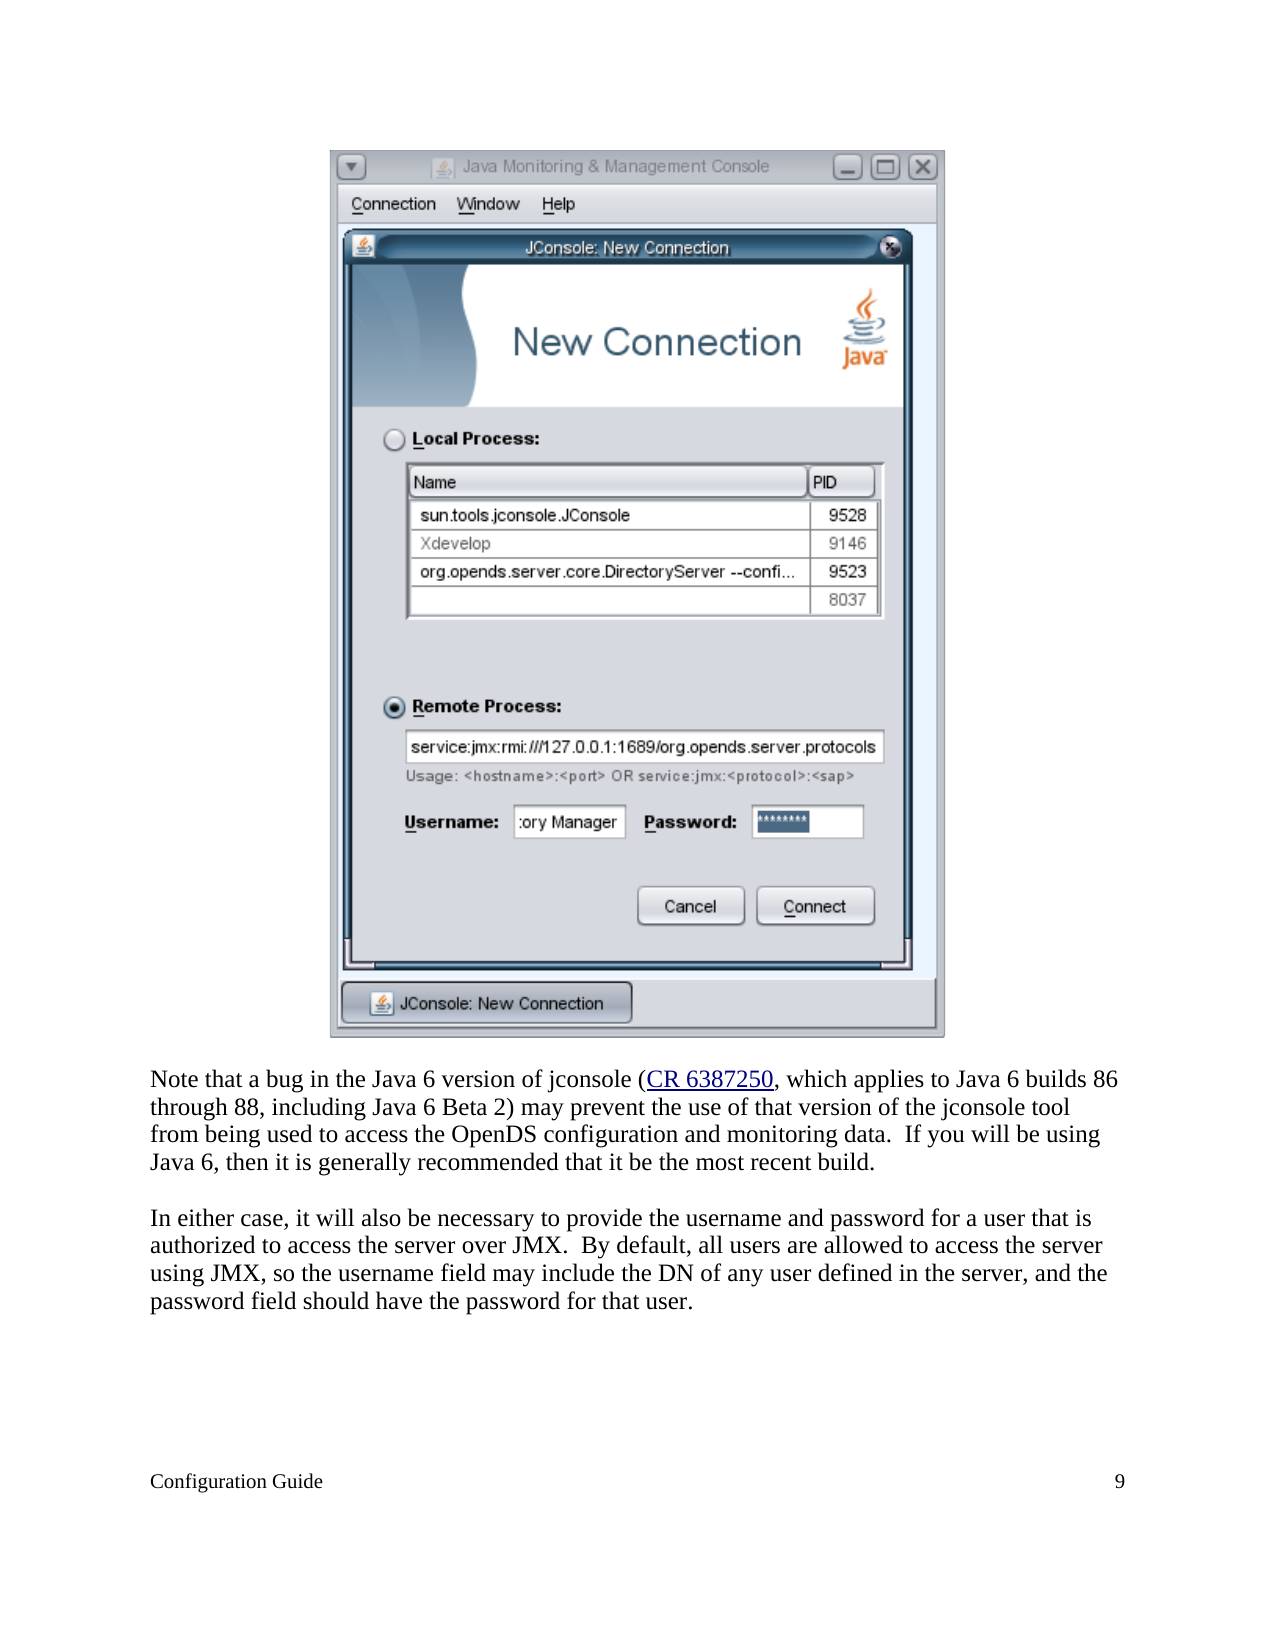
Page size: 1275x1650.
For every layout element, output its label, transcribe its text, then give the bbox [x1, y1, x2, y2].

text Note that a bug in the Java 6 version of jconsole (CR 6387250, which applies to Java 6 builds 86 through 88, including Java 6 Beta 2) may prevent the use of that version of the jconsole tool from being used to access the OpenDS configuration and monitoring data. If you will be using Java 6, then it is generally recommended that it be the most recent build. [150, 1065, 1125, 1176]
text In either case, it will also be necessary to provide the username and password for a user that is authorized to access the server over JMX. By default, all users are allowed to access the server using JMX, so the username field may include the DN of any user defined in the server, and the password field should have the password for that user. [150, 1204, 1125, 1314]
picture [329, 150, 946, 1038]
